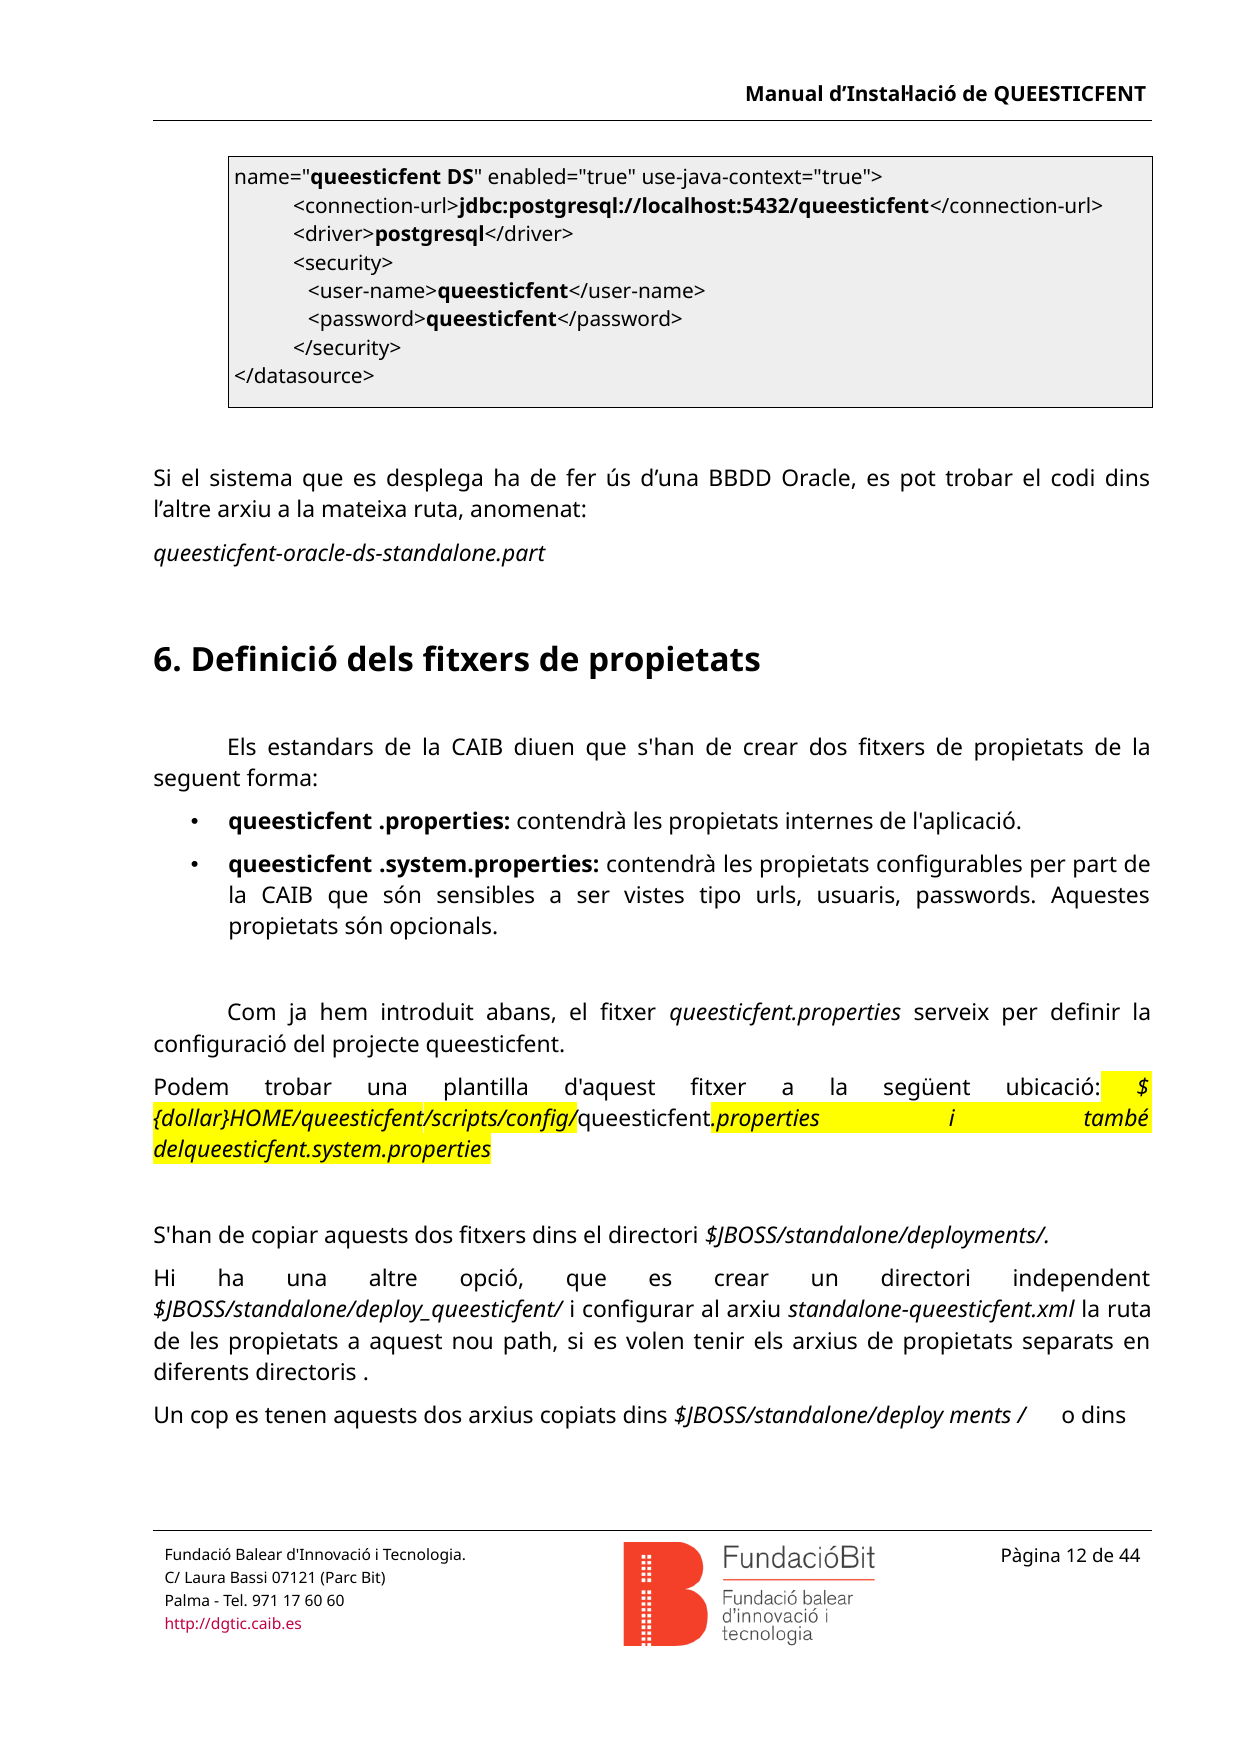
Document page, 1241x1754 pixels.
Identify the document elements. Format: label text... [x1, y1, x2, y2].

subtitle Definició dels fitxers de propietats [153, 636, 1152, 681]
text Com ja hem introduit abans, el fitxer queesticfent.properties serveix per definir la configuració del projecte queesticfent. [153, 996, 1152, 1059]
list queesticfent .properties: contendrà les propietats internes de l'aplicació. [191, 805, 1152, 836]
text S'han de copiar aquests dos fitxers dins el directori $JBOSS/standalone/deployments/. [153, 1219, 1152, 1250]
text Si el sistema que es desplega ha de fer ús d’una BBDD Oracle, es pot trobar el codi dins l’altre arxiu a la mateixa ruta, anomenat: [153, 462, 1152, 525]
text queesticfent-oracle-ds-standalone.part [153, 536, 1152, 568]
picture [623, 1542, 875, 1646]
text Hi ha una altre opció, que es crear un directori independent $JBOSS/standalone/deploy_queesticfent/ i configurar al arxiu standalone-queesticfent.xml la ruta de les propietats a aquest nou path, si es volen tenir els arxius de propietats separats en diferents directoris . [153, 1262, 1152, 1387]
table_header name="queesticfent DS" enabled="true" use-java-context="true"> <connection-url>jdbc:postgresql://localhost:5432/queesticfent</connection-url> <driver>postgresql</driver> <security> <user-name>queesticfent</user-name> <password>queesticfent</password> </security> </datasource> [229, 157, 1152, 407]
text Els estandars de la CAIB diuen que s'han de crear dos fitxers de propietats de la seguent forma: [153, 730, 1152, 793]
text Un cop es tenen aquests dos arxius copiats dins $JBOSS/standalone/deploy ments / o dins [153, 1399, 1152, 1430]
list queesticfent .system.properties: contendrà les propietats configurables per part de la CAIB que són sensibles a ser vistes tipo urls, usuaris, passwords. Aquestes propietats són opcionals. [191, 848, 1152, 941]
text Podem trobar una plantilla d'aquest fitxer a la següent ubicació: ${dollar}HOME/queesticfent/scripts/config/queesticfent.properties i també delqueesticfent.system.properties [153, 1071, 1152, 1164]
